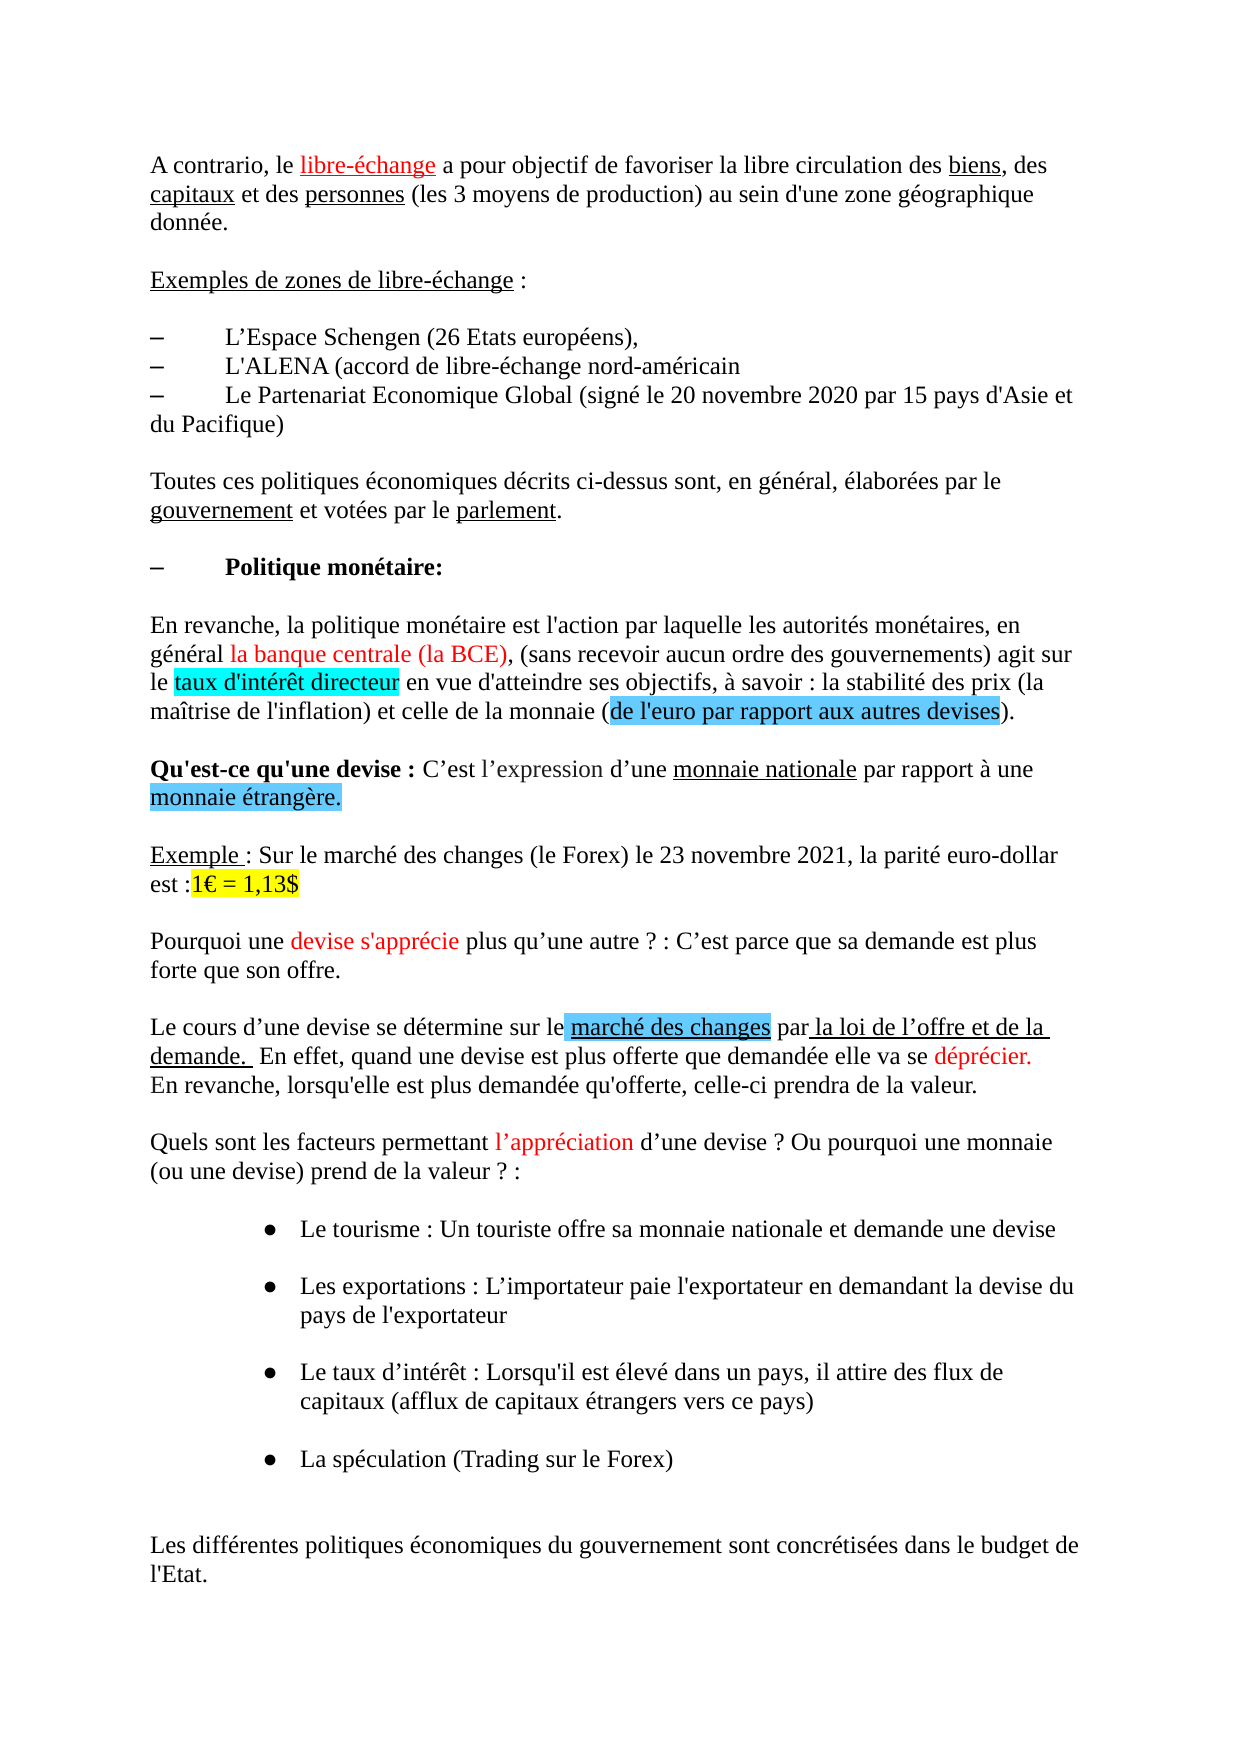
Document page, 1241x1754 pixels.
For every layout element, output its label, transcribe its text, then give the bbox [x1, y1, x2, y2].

text Quels sont les facteurs permettant l’appréciation d’une devise ? Ou pourquoi une monnaie (ou une devise) prend de la valeur ? : [150, 1127, 1090, 1185]
text Toutes ces politiques économiques décrits ci-dessus sont, en général, élaborées par le gouvernement et votées par le parlement. [150, 466, 1090, 524]
list L'ALENA (accord de libre-échange nord-américain [150, 351, 1090, 380]
list Politique monétaire: [150, 552, 1090, 581]
text Exemples de zones de libre-échange : [150, 265, 1090, 294]
list Qu'est-ce qu'une devise : C’est l’expression d’une monnaie nationale par rapport à une monnaie étrangère. [150, 754, 1090, 811]
list La spéculation (Trading sur le Forex) [262, 1444, 1090, 1472]
list Le Partenariat Economique Global (signé le 20 novembre 2020 par 15 pays d'Asie et du Pacifique) [150, 380, 1090, 437]
list Le taux d’intérêt : Lorsqu'il est élevé dans un pays, il attire des flux de capitaux (afflux de capitaux étrangers vers ce pays) [262, 1357, 1090, 1415]
text Les différentes politiques économiques du gouvernement sont concrétisées dans le budget de l'Etat. [150, 1530, 1090, 1587]
list Le tourisme : Un touriste offre sa monnaie nationale et demande une devise [262, 1214, 1090, 1242]
text Le cours d’une devise se détermine sur le marché des changes par la loi de l’offre et de la demande. En effet, quand une devise est plus offerte que demandée elle va se déprécier. [150, 1012, 1090, 1070]
text En revanche, lorsqu'elle est plus demandée qu'offerte, celle-ci prendra de la valeur. [150, 1070, 1090, 1099]
list Exemple : Sur le marché des changes (le Forex) le 23 novembre 2021, la parité euro-dollar est :1€ = 1,13$ [150, 840, 1090, 897]
text Pourquoi une devise s'apprécie plus qu’une autre ? : C’est parce que sa demande est plus forte que son offre. [150, 926, 1090, 984]
list L’Espace Schengen (26 Etats européens), [150, 322, 1090, 351]
list Les exportations : L’importateur paie l'exportateur en demandant la devise du pays de l'exportateur [262, 1271, 1090, 1329]
text A contrario, le libre-échange a pour objectif de favoriser la libre circulation des biens, des capitaux et des personnes (les 3 moyens de production) au sein d'une zone géographique donnée. [150, 150, 1090, 236]
list En revanche, la politique monétaire est l'action par laquelle les autorités monétaires, en général la banque centrale (la BCE), (sans recevoir aucun ordre des gouvernements) agit sur le taux d'intérêt directeur en vue d'atteindre ses objectifs, à savoir : la stabilité des prix (la maîtrise de l'inflation) et celle de la monnaie (de l'euro par rapport aux autres devises). [150, 610, 1090, 725]
